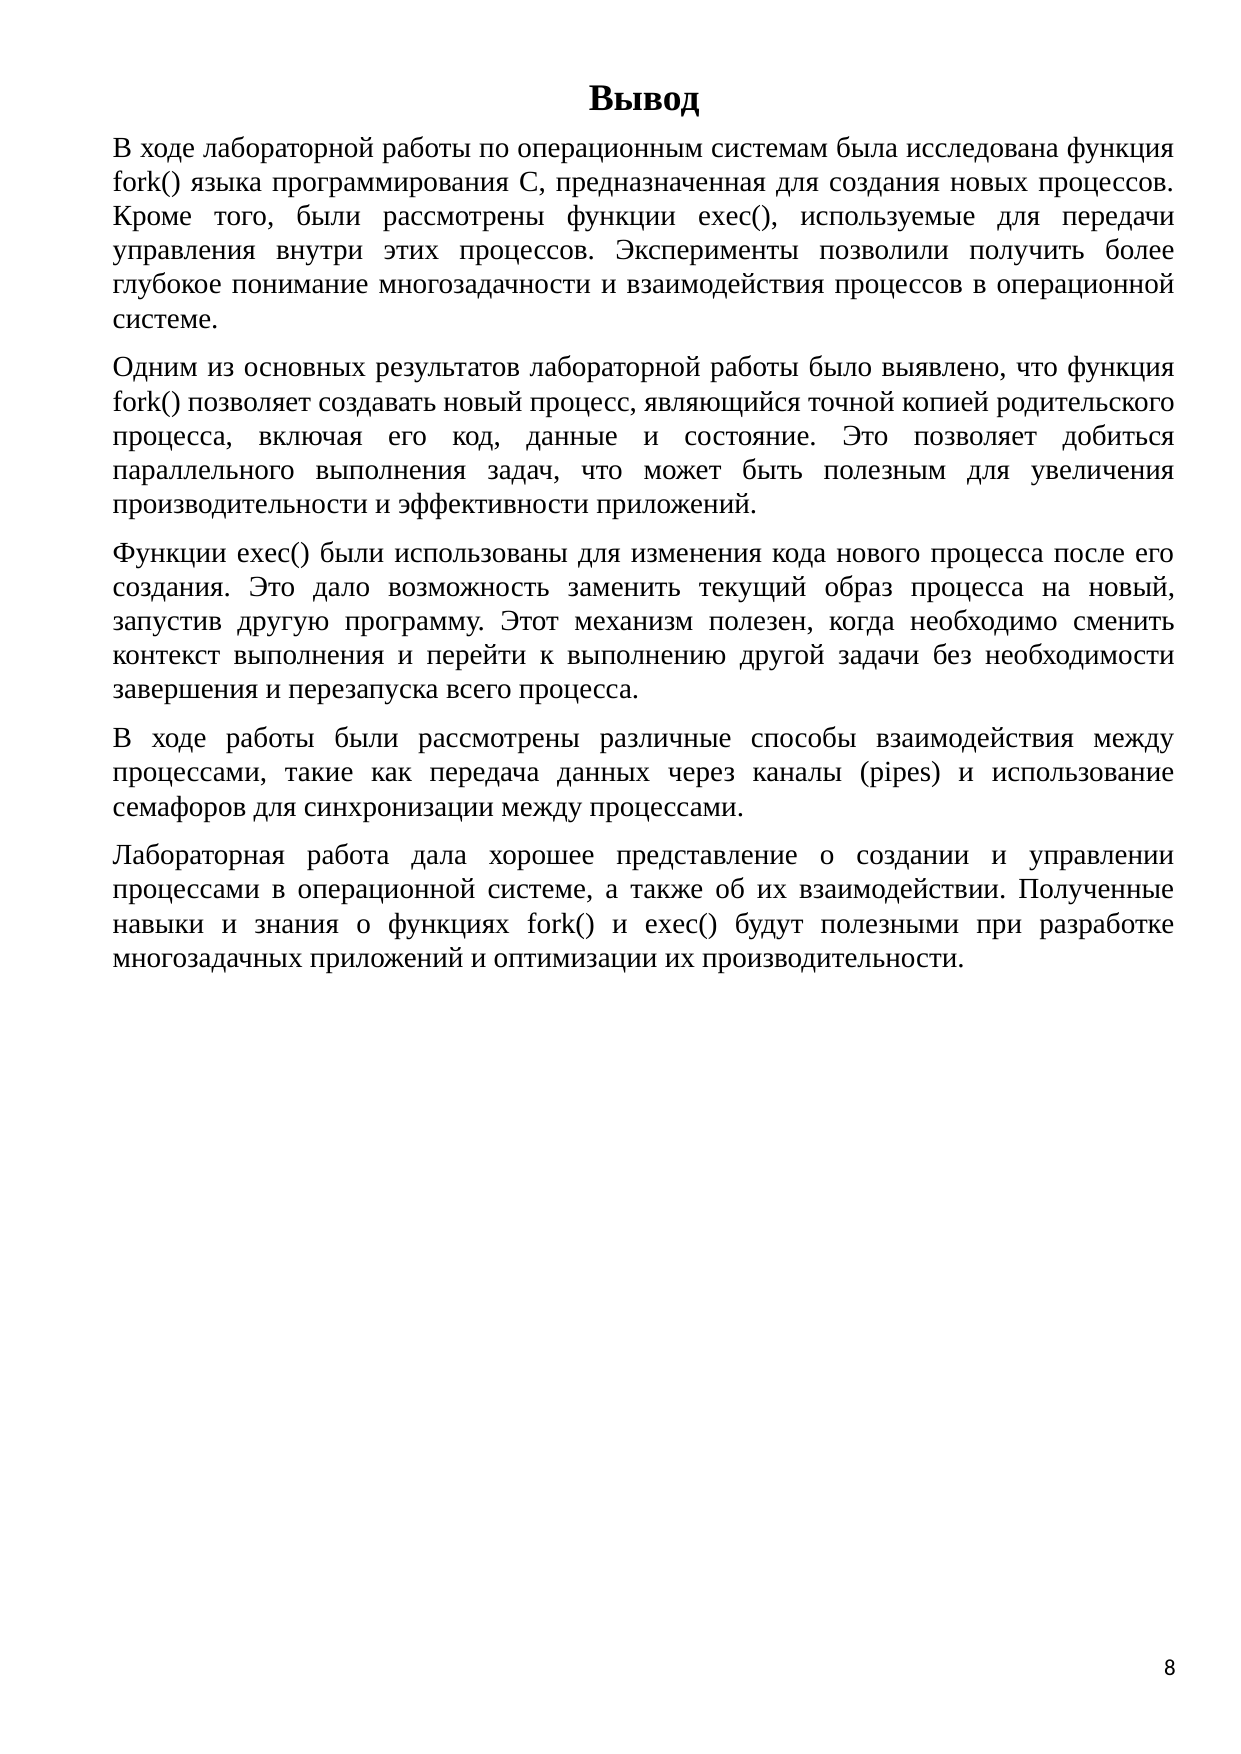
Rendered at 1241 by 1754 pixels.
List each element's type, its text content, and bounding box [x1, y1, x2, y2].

subtitle Вывод [112, 75, 1176, 118]
text В ходе лабораторной работы по операционным системам была исследована функция fork() языка программирования C, предназначенная для создания новых процессов. Кроме того, были рассмотрены функции exec(), используемые для передачи управления внутри этих процессов. Эксперименты позволили получить более глубокое понимание многозадачности и взаимодействия процессов в операционной системе. [112, 130, 1176, 334]
text Функции exec() были использованы для изменения кода нового процесса после его создания. Это дало возможность заменить текущий образ процесса на новый, запустив другую программу. Этот механизм полезен, когда необходимо сменить контекст выполнения и перейти к выполнению другой задачи без необходимости завершения и перезапуска всего процесса. [112, 535, 1176, 705]
text Лабораторная работа дала хорошее представление о создании и управлении процессами в операционной системе, а также об их взаимодействии. Полученные навыки и знания о функциях fork() и exec() будут полезными при разработке многозадачных приложений и оптимизации их производительности. [112, 837, 1176, 973]
text В ходе работы были рассмотрены различные способы взаимодействия между процессами, такие как передача данных через каналы (pipes) и использование семафоров для синхронизации между процессами. [112, 720, 1176, 822]
text Одним из основных результатов лабораторной работы было выявлено, что функция fork() позволяет создавать новый процесс, являющийся точной копией родительского процесса, включая его код, данные и состояние. Это позволяет добиться параллельного выполнения задач, что может быть полезным для увеличения производительности и эффективности приложений. [112, 349, 1176, 520]
